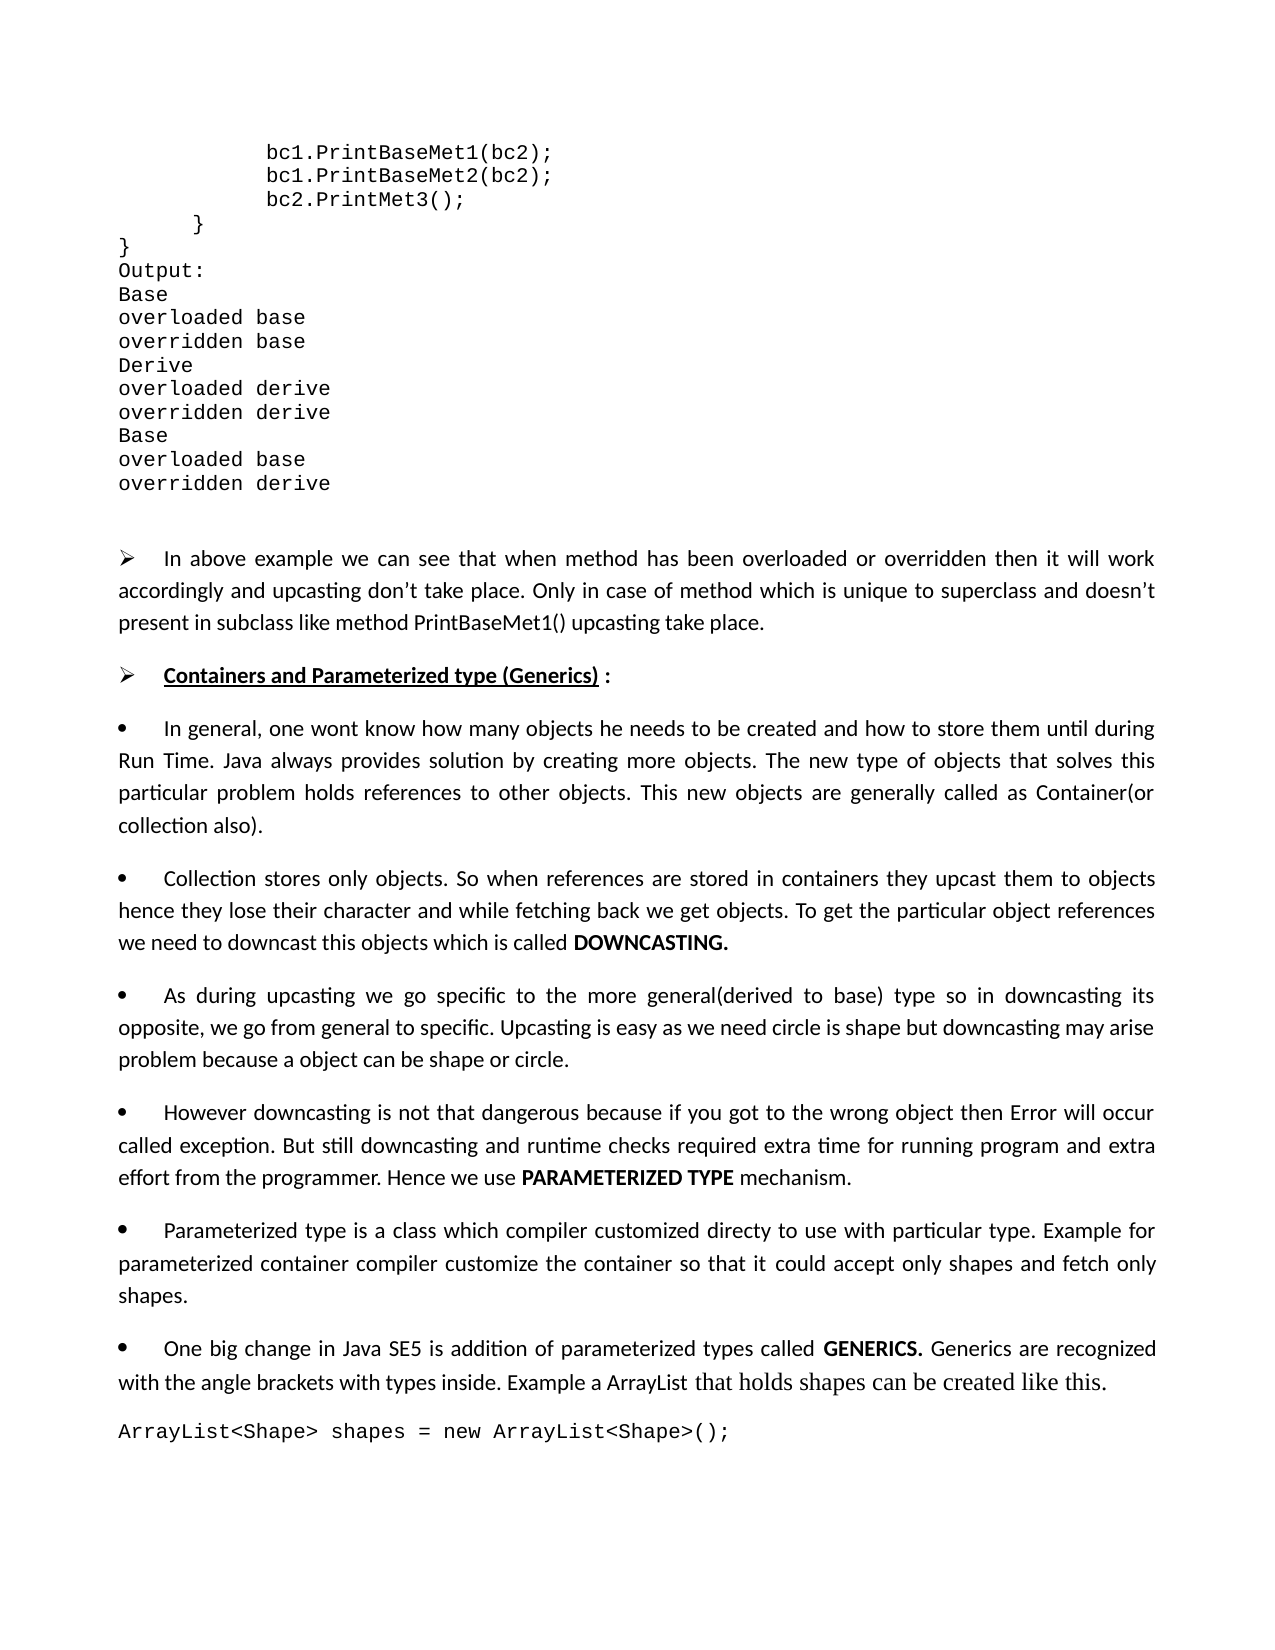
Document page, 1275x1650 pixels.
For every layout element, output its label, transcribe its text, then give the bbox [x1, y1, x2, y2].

text overloaded base [118, 307, 1157, 331]
text Derive [118, 354, 1157, 378]
text bc1.PrintBaseMet2(bc2); [118, 165, 1157, 189]
list However downcasting is not that dangerous because if you got to the wrong object then Error will occur called exception. But still downcasting and runtime checks required extra time for running program and extra effort from the programmer. Hence we use PARAMETERIZED TYPE mechanism. [118, 1098, 1157, 1191]
list In above example we can see that when method has been overloaded or overridden then it will work accordingly and upcasting don’t take place. Only in case of method which is unique to superclass and doesn’t present in subclass like method PrintBaseMet1() upcasting take place. [118, 544, 1157, 636]
list ArrayList<Shape> shapes = new ArrayList<Shape>(); [118, 1421, 1157, 1444]
list One big change in Java SE5 is addition of parameterized types called GENERICS. Generics are recognized with the angle brackets with types inside. Example a ArrayList that holds shapes can be created like this. [118, 1334, 1157, 1396]
list Containers and Parameterized type (Generics) : [118, 661, 1157, 689]
list Collection stores only objects. So when references are stored in containers they upcast them to objects hence they lose their character and while fetching back we get objects. To get the particular object references we need to downcast this objects which is called DOWNCASTING. [118, 864, 1157, 956]
text Base [118, 284, 1157, 307]
text overridden base [118, 331, 1157, 354]
text bc1.PrintBaseMet1(bc2); [118, 142, 1157, 165]
text overridden derive [118, 473, 1157, 496]
text Output: [118, 260, 1157, 284]
list In general, one wont know how many objects he needs to be created and how to store them until during Run Time. Java always provides solution by creating more objects. The new type of objects that solves this particular problem holds references to other objects. This new objects are generally called as Container(or collection also). [118, 714, 1157, 839]
text overridden derive [118, 402, 1157, 426]
text overloaded base [118, 449, 1157, 473]
list As during upcasting we go specific to the more general(derived to base) type so in downcasting its opposite, we go from general to specific. Upcasting is easy as we need circle is shape but downcasting may arise problem because a object can be shape or circle. [118, 981, 1157, 1073]
list Parameterized type is a class which compiler customized directy to use with particular type. Example for parameterized container compiler customize the container so that it could accept only shapes and fetch only shapes. [118, 1216, 1157, 1309]
text bc2.PrintMet3(); [118, 189, 1157, 213]
text } [118, 213, 1157, 236]
text Base [118, 426, 1157, 449]
text overloaded derive [118, 378, 1157, 402]
text } [118, 236, 1157, 260]
